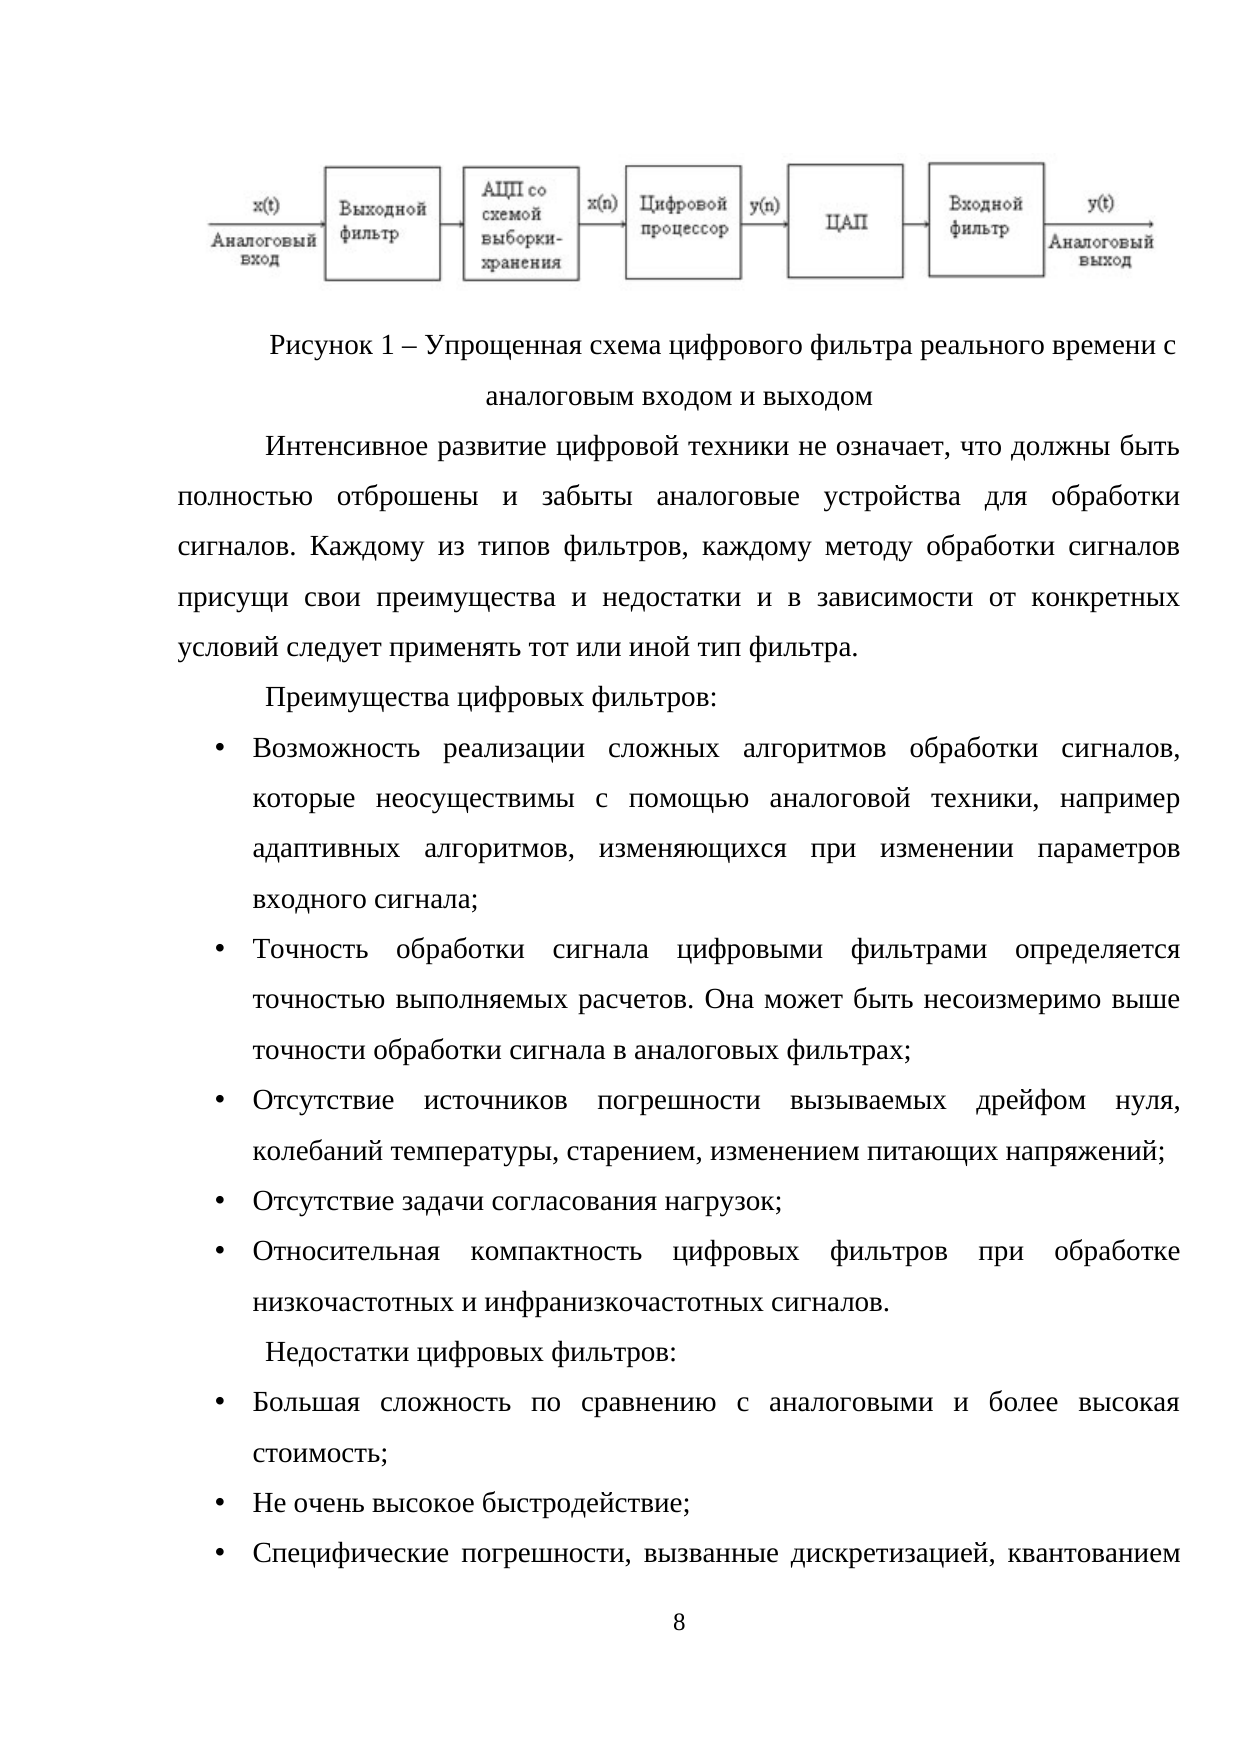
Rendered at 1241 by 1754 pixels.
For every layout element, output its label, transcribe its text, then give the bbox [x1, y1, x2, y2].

list Отсутствие задачи согласования нагрузок; [215, 1183, 1181, 1217]
list Большая сложность по сравнению с аналоговыми и более высокая стоимость; [215, 1384, 1181, 1468]
list Отсутствие источников погрешности вызываемых дрейфом нуля, колебаний температуры, старением, изменением питающих напряжений; [215, 1082, 1181, 1166]
list Специфические погрешности, вызванные дискретизацией, квантованием [215, 1536, 1181, 1569]
text Недостатки цифровых фильтров: [177, 1334, 1181, 1368]
list Относительная компактность цифровых фильтров при обработке низкочастотных и инфранизкочастотных сигналов. [215, 1233, 1181, 1317]
list Не очень высокое быстродействие; [215, 1485, 1181, 1519]
list Возможность реализации сложных алгоритмов обработки сигналов, которые неосуществимы с помощью аналоговой техники, например адаптивных алгоритмов, изменяющихся при изменении параметров входного сигнала; [215, 730, 1181, 914]
text Преимущества цифровых фильтров: [177, 679, 1181, 713]
text Интенсивное развитие цифровой техники не означает, что должны быть полностью отброшены и забыты аналоговые устройства для обработки сигналов. Каждому из типов фильтров, каждому методу обработки сигналов присущи свои преимущества и недостатки и в зависимости от конкретных условий следует применять тот или иной тип фильтра. [177, 428, 1181, 663]
picture [194, 153, 1165, 294]
list Точность обработки сигнала цифровыми фильтрами определяется точностью выполняемых расчетов. Она может быть несоизмеримо выше точности обработки сигнала в аналоговых фильтрах; [215, 931, 1181, 1065]
text Рисунок 1 – Упрощенная схема цифрового фильтра реального времени с аналоговым входом и выходом [177, 168, 1181, 411]
